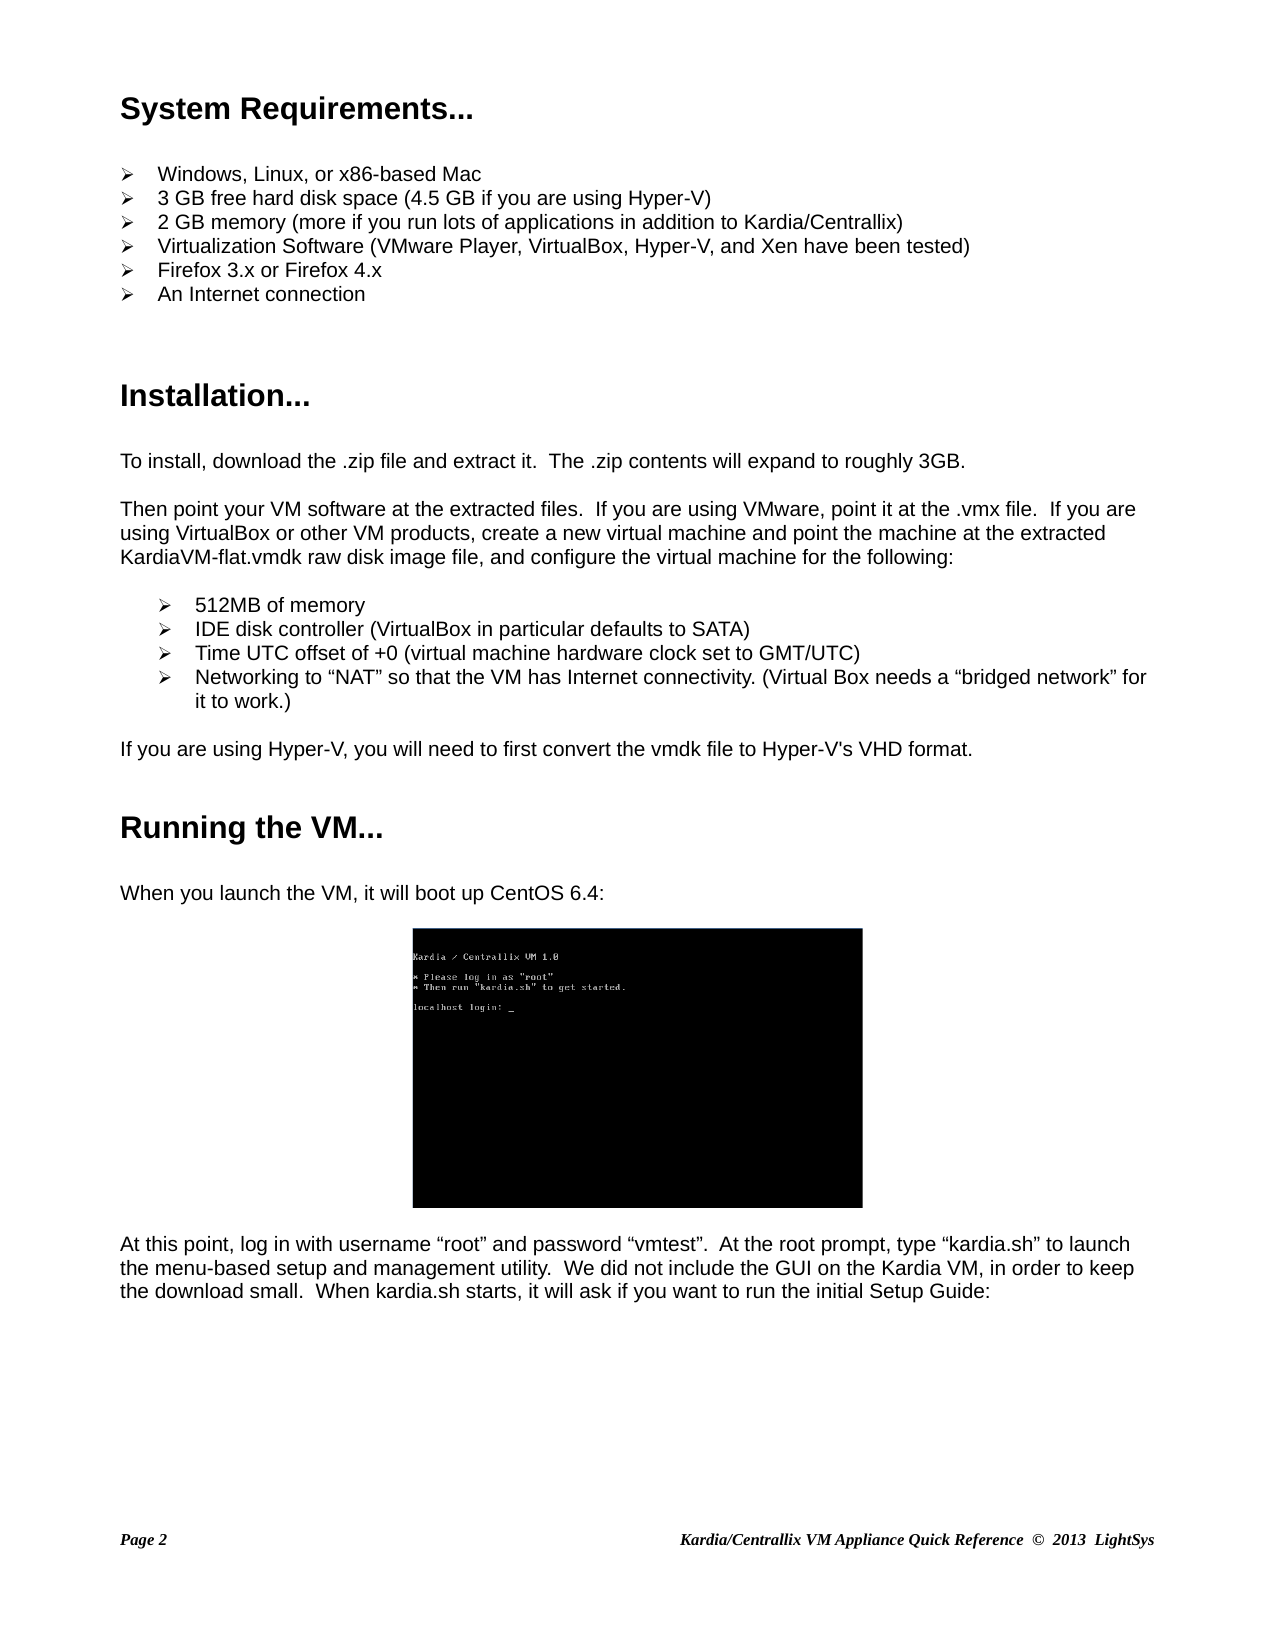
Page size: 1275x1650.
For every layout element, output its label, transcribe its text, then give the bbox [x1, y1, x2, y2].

list Virtualization Software (VMware Player, VirtualBox, Hyper-V, and Xen have been tested) [120, 234, 1155, 258]
text If you are using Hyper-V, you will need to first convert the vmdk file to Hyper-V's VHD format. [120, 737, 1155, 761]
text When you launch the VM, it will boot up CentOS 6.4: [120, 881, 1155, 904]
text Installation... [120, 377, 1155, 413]
list Windows, Linux, or x86-based Mac [120, 162, 1155, 186]
list 2 GB memory (more if you run lots of applications in addition to Kardia/Centrallix) [120, 210, 1155, 234]
list Networking to “NAT” so that the VM has Internet connectivity. (Virtual Box needs a “bridged network” for it to work.) [157, 665, 1155, 713]
text Then point your VM software at the extracted files. If you are using VMware, point it at the .vmx file. If you are using VirtualBox or other VM products, create a new virtual machine and point the machine at the extracted KardiaVM-flat.vmdk raw disk image file, and configure the virtual machine for the following: [120, 497, 1155, 569]
picture [412, 928, 863, 1208]
text To install, download the .zip file and extract it. The .zip contents will expand to roughly 3GB. [120, 449, 1155, 473]
list Firefox 3.x or Firefox 4.x [120, 258, 1155, 282]
text System Requirements... [120, 90, 1155, 126]
list An Internet connection [120, 282, 1155, 306]
text At this point, log in with username “root” and password “vmtest”. At the root prompt, type “kardia.sh” to launch the menu-based setup and management utility. We did not include the GUI on the Kardia VM, in order to keep the download small. When kardia.sh starts, it will ask if you want to run the initial Setup Guide: [120, 1231, 1155, 1303]
list 3 GB free hard disk space (4.5 GB if you are using Hyper-V) [120, 186, 1155, 210]
list IDE disk controller (VirtualBox in particular defaults to SATA) [157, 617, 1155, 641]
text Running the VM... [120, 809, 1155, 845]
list Time UTC offset of +0 (virtual machine hardware clock set to GMT/UTC) [157, 641, 1155, 665]
list 512MB of memory [157, 593, 1155, 617]
